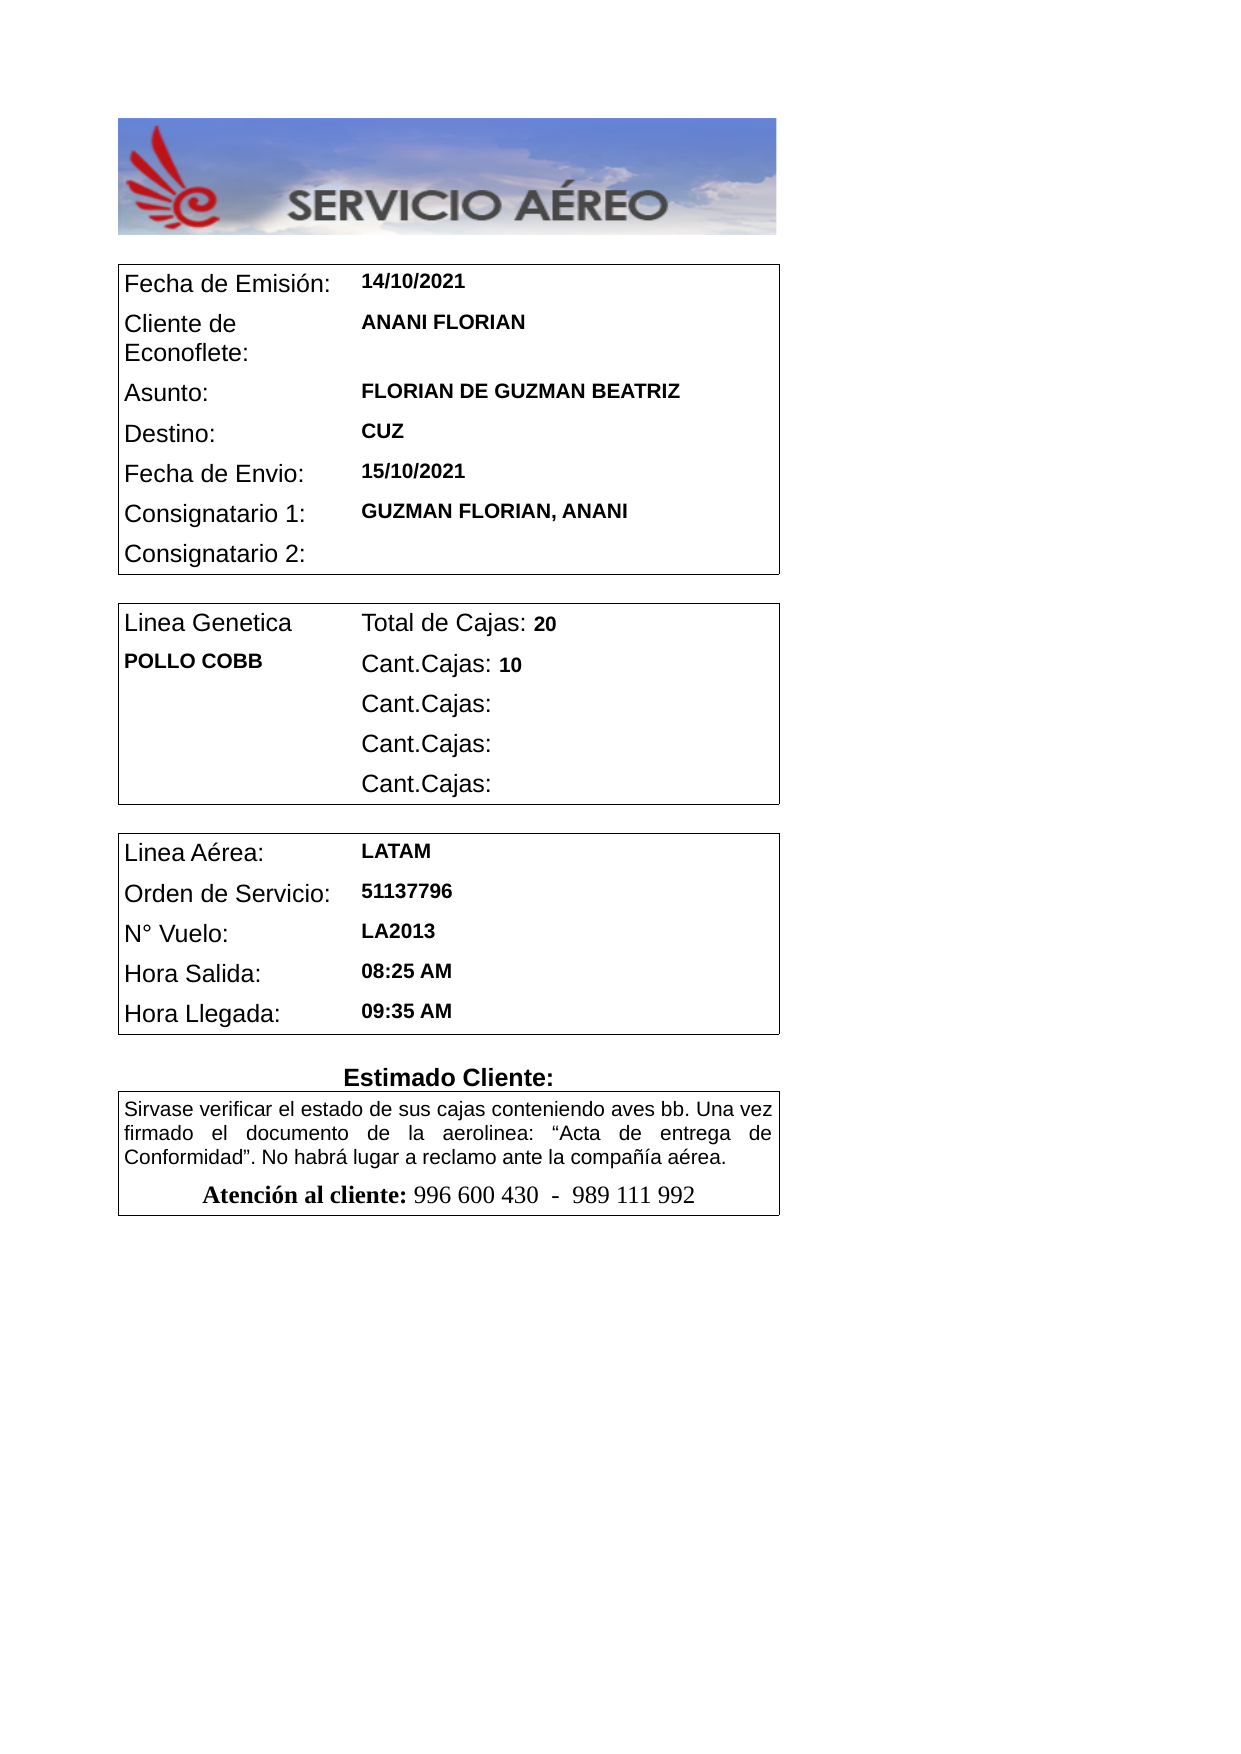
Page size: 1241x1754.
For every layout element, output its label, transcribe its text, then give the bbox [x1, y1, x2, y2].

table_cell Orden de Servicio: [119, 873, 356, 913]
table_cell [356, 534, 779, 574]
table_cell Estimado Cliente: [118, 1035, 779, 1091]
table_cell Destino: [119, 413, 356, 453]
table_header 14/10/2021 [356, 265, 779, 304]
table_cell GUZMAN FLORIAN, ANANI [356, 493, 779, 533]
table_cell 51137796 [356, 873, 779, 913]
table_cell [119, 683, 356, 723]
table_cell 08:25 AM [356, 953, 779, 993]
table_cell Total de Cajas: 20 [356, 604, 779, 643]
table_cell Linea Genetica [119, 604, 356, 643]
table_cell Asunto: [119, 373, 356, 413]
table_header Fecha de Emisión: [119, 265, 356, 304]
table_cell Fecha de Envio: [119, 453, 356, 493]
table_cell Cant.Cajas: [356, 764, 779, 804]
table_cell Hora Llegada: [119, 994, 356, 1034]
table_cell 09:35 AM [356, 994, 779, 1034]
table_cell LATAM [356, 834, 779, 873]
table_cell [119, 723, 356, 763]
table_cell Atención al cliente: 996 600 430 - 989 111 992 [119, 1175, 779, 1215]
table_cell LA2013 [356, 913, 779, 953]
table_cell Consignatario 2: [119, 534, 356, 574]
table_cell [118, 575, 356, 603]
table_cell Hora Salida: [119, 953, 356, 993]
table_cell Linea Aérea: [119, 834, 356, 873]
table_cell Cant.Cajas: [356, 723, 779, 763]
table_cell Cant.Cajas: [356, 683, 779, 723]
table_cell FLORIAN DE GUZMAN BEATRIZ [356, 373, 779, 413]
table_cell CUZ [356, 413, 779, 453]
table_cell Cliente de Econoflete: [119, 304, 356, 373]
table_cell [356, 575, 779, 603]
table_cell POLLO COBB [119, 643, 356, 683]
picture [118, 118, 777, 235]
table_cell Cant.Cajas: 10 [356, 643, 779, 683]
table_cell N° Vuelo: [119, 913, 356, 953]
table_cell Consignatario 1: [119, 493, 356, 533]
table_cell Sirvase verificar el estado de sus cajas conteniendo aves bb. Una vez firmado el documento de la aerolinea: “Acta de entrega de Conformidad”. No habrá lugar a reclamo ante la compañía aérea. [119, 1092, 779, 1175]
table_cell ANANI FLORIAN [356, 304, 779, 373]
table_cell [356, 805, 779, 833]
table_cell [118, 805, 356, 833]
table_cell [119, 764, 356, 804]
table_cell 15/10/2021 [356, 453, 779, 493]
